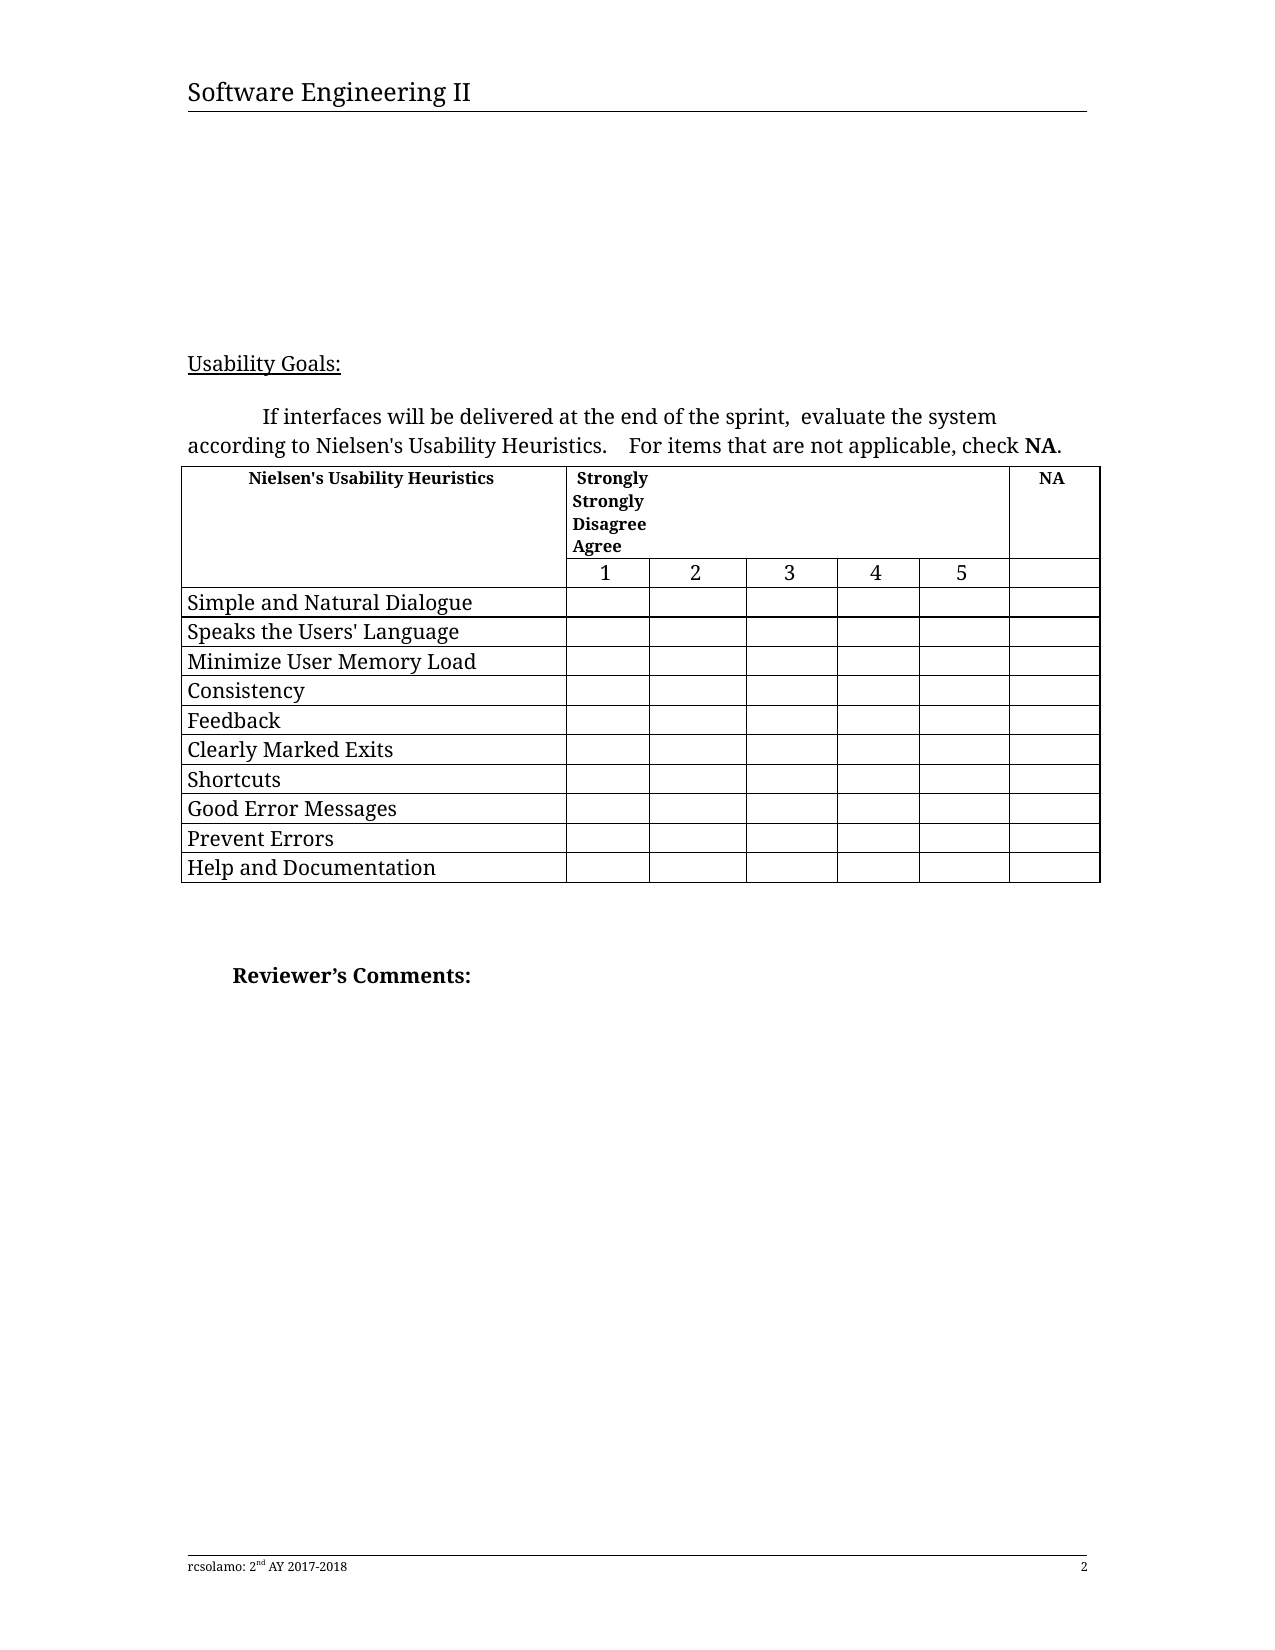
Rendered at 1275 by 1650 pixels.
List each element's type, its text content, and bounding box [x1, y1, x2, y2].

table_header Nielsen's Usability Heuristics [182, 467, 566, 587]
text Usability Goals: [187, 349, 1087, 377]
table_cell [838, 588, 919, 616]
table_cell 4 [838, 559, 919, 587]
table_cell [1010, 735, 1099, 764]
subtitle If interfaces will be delivered at the end of the sprint, evaluate the system according to Nielsen's Usability Heuristics. For items that are not applicable, check NA. [187, 402, 1087, 459]
table_cell [1010, 559, 1099, 587]
table_cell Consistency [182, 676, 566, 705]
table_cell [920, 794, 1009, 823]
table_cell [650, 765, 746, 793]
table_cell 3 [747, 559, 837, 587]
table_cell [920, 853, 1009, 882]
table_cell [747, 765, 837, 793]
table_cell [567, 735, 649, 764]
table_cell [650, 853, 746, 882]
table_cell Clearly Marked Exits [182, 735, 566, 764]
table_cell [650, 618, 746, 646]
table_cell [747, 676, 837, 705]
table_cell [1010, 618, 1099, 646]
table_cell [920, 588, 1009, 616]
table_cell [650, 676, 746, 705]
table_cell [920, 676, 1009, 705]
table_cell [1010, 824, 1099, 852]
table_cell [920, 824, 1009, 852]
table_cell Minimize User Memory Load [182, 647, 566, 675]
table_cell [920, 765, 1009, 793]
table_cell [747, 794, 837, 823]
table_cell [567, 765, 649, 793]
table_cell Feedback [182, 706, 566, 734]
table_cell [1010, 853, 1099, 882]
table_cell [1010, 647, 1099, 675]
table_cell Help and Documentation [182, 853, 566, 882]
table_cell [650, 735, 746, 764]
table_cell Simple and Natural Dialogue [182, 588, 566, 616]
table_cell [747, 735, 837, 764]
table_cell [1010, 676, 1099, 705]
table_cell [920, 706, 1009, 734]
table_cell [1010, 588, 1099, 616]
table_cell [920, 618, 1009, 646]
table_cell [838, 765, 919, 793]
table_cell [838, 794, 919, 823]
table_cell Good Error Messages [182, 794, 566, 823]
table_cell [567, 618, 649, 646]
table_cell [1010, 794, 1099, 823]
table_cell [920, 647, 1009, 675]
table_cell [747, 618, 837, 646]
table_cell [650, 588, 746, 616]
table_cell [838, 735, 919, 764]
table_cell [567, 824, 649, 852]
table_cell [838, 618, 919, 646]
table_cell 1 [567, 559, 649, 587]
table_cell [567, 706, 649, 734]
table_cell [747, 706, 837, 734]
table_cell [567, 794, 649, 823]
table_cell 2 [650, 559, 746, 587]
table_cell [1010, 765, 1099, 793]
table_cell [838, 824, 919, 852]
table_cell [920, 735, 1009, 764]
table_cell [838, 706, 919, 734]
table_cell [747, 647, 837, 675]
table_cell [838, 853, 919, 882]
table_cell [650, 824, 746, 852]
table_cell [567, 647, 649, 675]
table_header NA [1010, 467, 1099, 557]
table_cell Shortcuts [182, 765, 566, 793]
table_cell [650, 794, 746, 823]
table_cell Speaks the Users' Language [182, 618, 566, 646]
table_cell [747, 853, 837, 882]
table_cell [650, 706, 746, 734]
table_cell 5 [920, 559, 1009, 587]
table_cell Prevent Errors [182, 824, 566, 852]
table_header Strongly Strongly Disagree Agree [567, 467, 1009, 557]
table_cell [567, 853, 649, 882]
table_cell [838, 676, 919, 705]
table_cell [567, 676, 649, 705]
table_cell [1010, 706, 1099, 734]
table_cell [747, 588, 837, 616]
subtitle Reviewer’s Comments: [187, 961, 1087, 1018]
table_cell [650, 647, 746, 675]
table_cell [838, 647, 919, 675]
table_cell [567, 588, 649, 616]
table_cell [747, 824, 837, 852]
